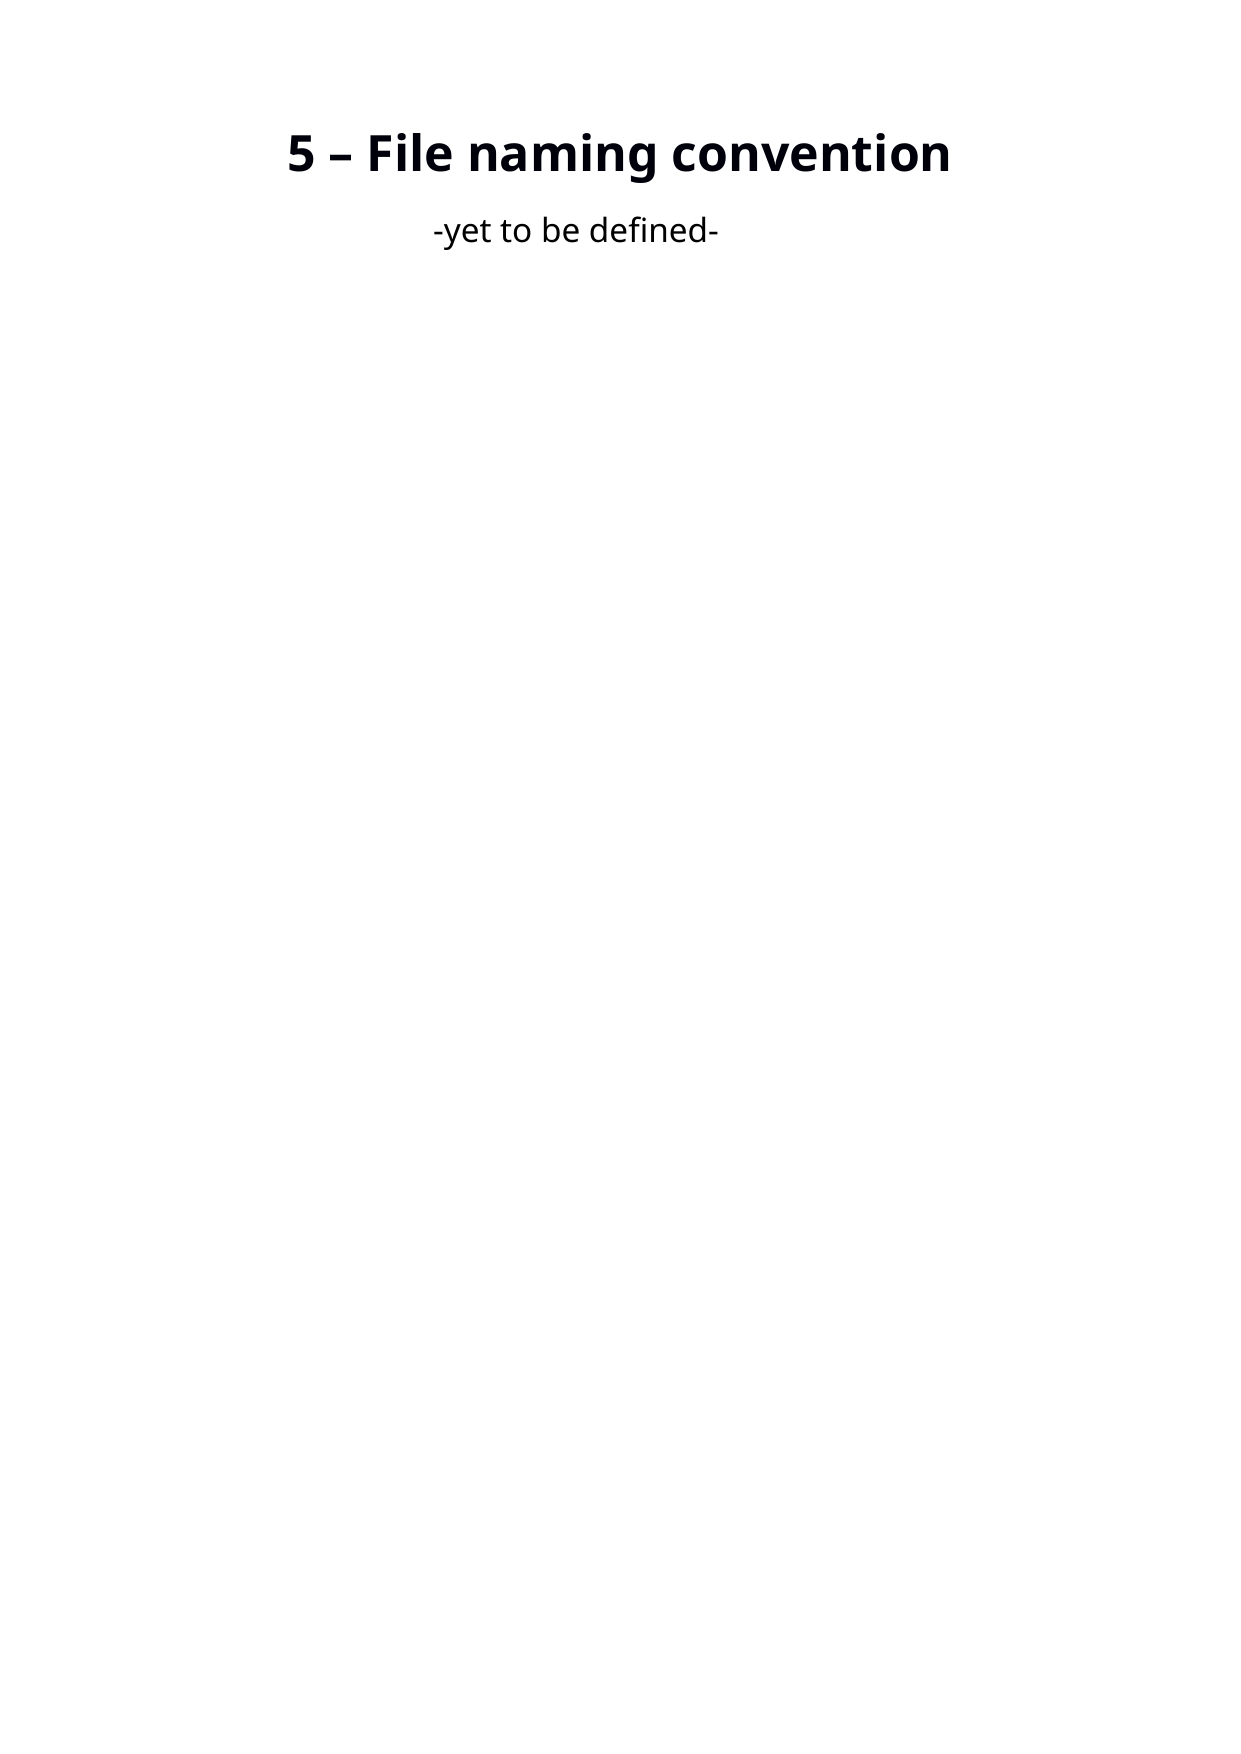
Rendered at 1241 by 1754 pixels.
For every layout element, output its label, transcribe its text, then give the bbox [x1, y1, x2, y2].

text -yet to be defined- [29, 206, 1122, 252]
